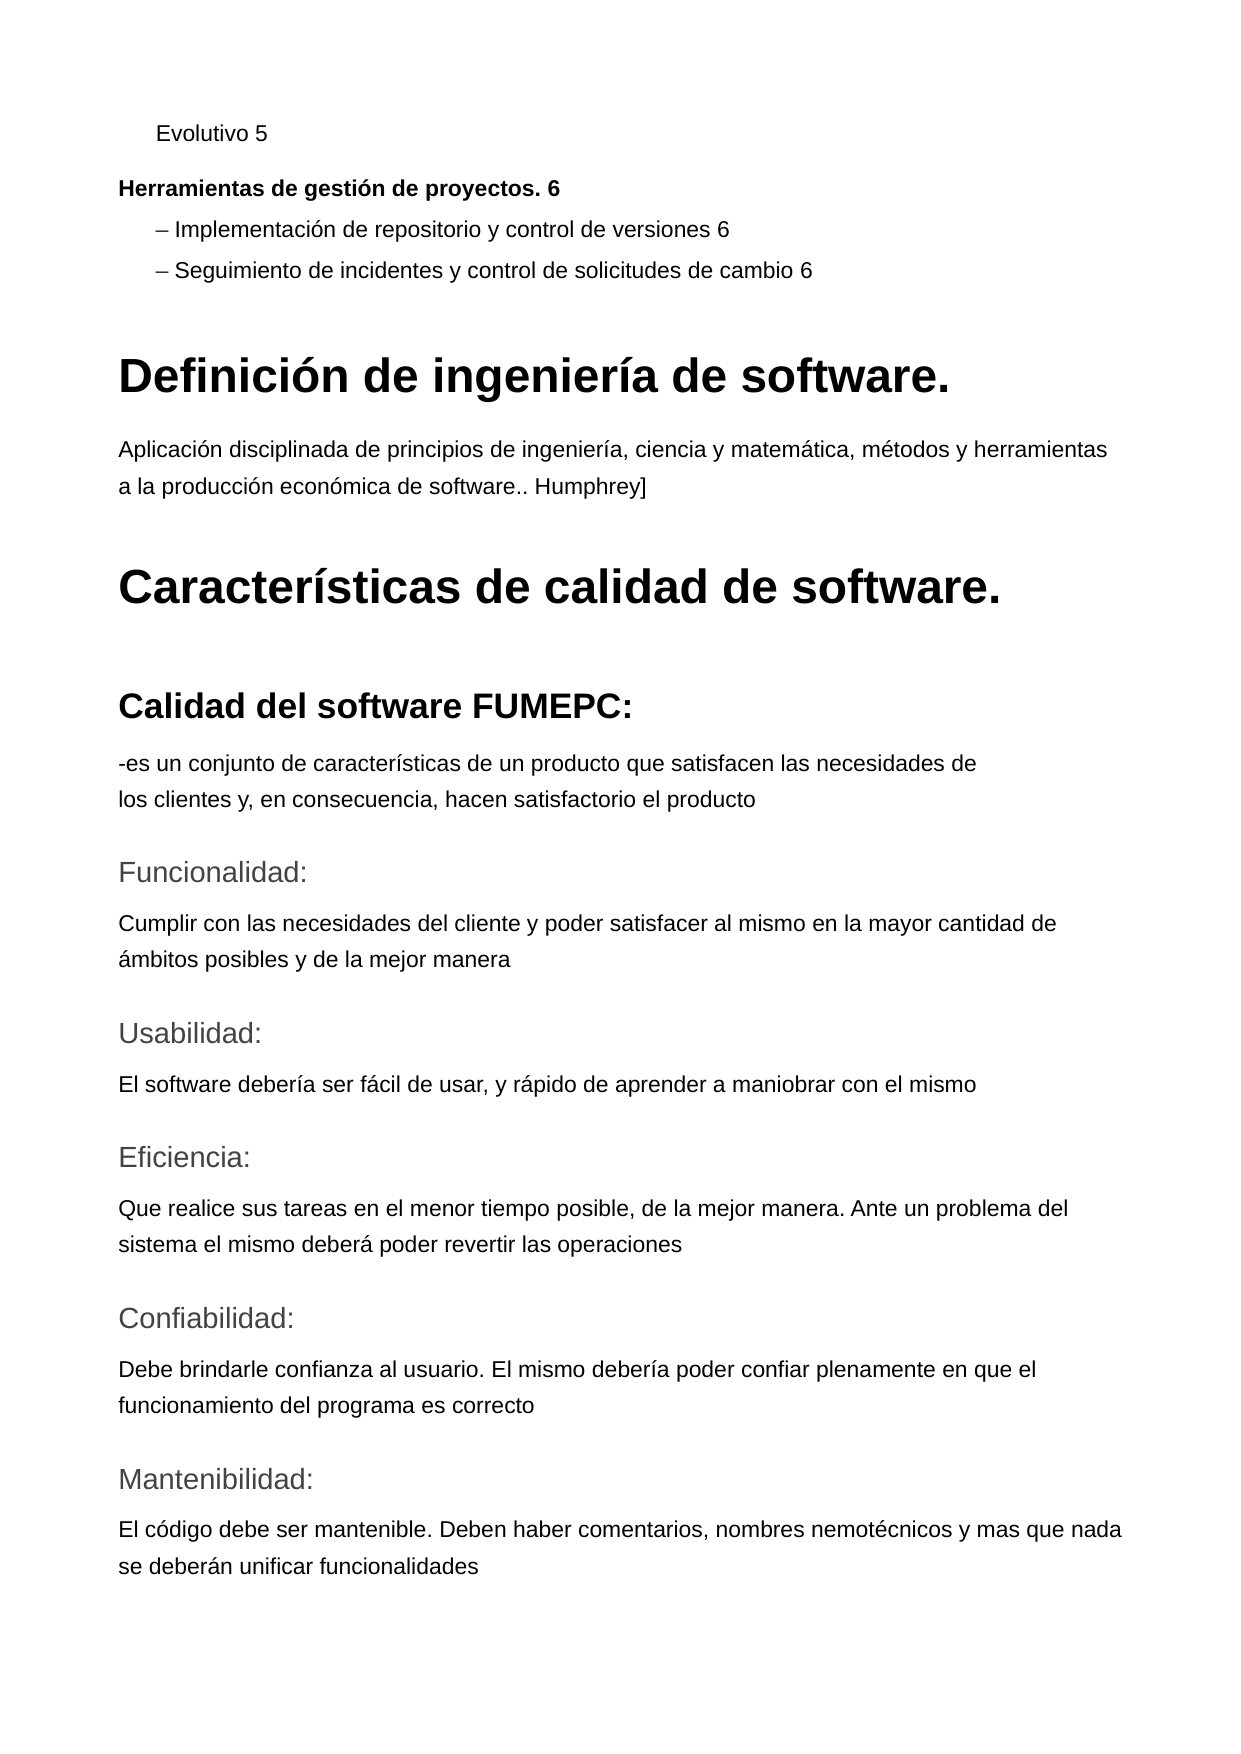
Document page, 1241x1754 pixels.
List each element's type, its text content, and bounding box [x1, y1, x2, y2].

text Herramientas de gestión de proyectos. 6 [118, 173, 1122, 202]
subtitle Definición de ingeniería de software. [118, 348, 1122, 403]
subtitle Usabilidad: [118, 1016, 1122, 1050]
text Debe brindarle confianza al usuario. El mismo debería poder confiar plenamente en que el funcionamiento del programa es correcto [118, 1356, 1122, 1418]
text El código debe ser mantenible. Deben haber comentarios, nombres nemotécnicos y mas que nada se deberán unificar funcionalidades [118, 1516, 1122, 1579]
text – Seguimiento de incidentes y control de solicitudes de cambio 6 [156, 255, 1122, 284]
text El software debería ser fácil de usar, y rápido de aprender a maniobrar con el mismo [118, 1071, 1122, 1097]
text Evolutivo 5 [156, 118, 1122, 147]
text Aplicación disciplinada de principios de ingeniería, ciencia y matemática, métodos y herramientas a la producción económica de software.. Humphrey] [118, 436, 1122, 499]
subtitle Eficiencia: [118, 1140, 1122, 1174]
subtitle Calidad del software FUMEPC: [118, 685, 1122, 726]
subtitle Confiabilidad: [118, 1301, 1122, 1334]
text Que realice sus tareas en el menor tiempo posible, de la mejor manera. Ante un problema del sistema el mismo deberá poder revertir las operaciones [118, 1195, 1122, 1258]
text los clientes y, en consecuencia, hacen satisfactorio el producto [118, 786, 1122, 812]
text Cumplir con las necesidades del cliente y poder satisfacer al mismo en la mayor cantidad de ámbitos posibles y de la mejor manera [118, 910, 1122, 973]
subtitle Funcionalidad: [118, 856, 1122, 889]
subtitle Mantenibilidad: [118, 1462, 1122, 1495]
text – Implementación de repositorio y control de versiones 6 [156, 214, 1122, 243]
text -es un conjunto de características de un producto que satisfacen las necesidades de [118, 749, 1122, 776]
subtitle Características de calidad de software. [118, 559, 1122, 614]
